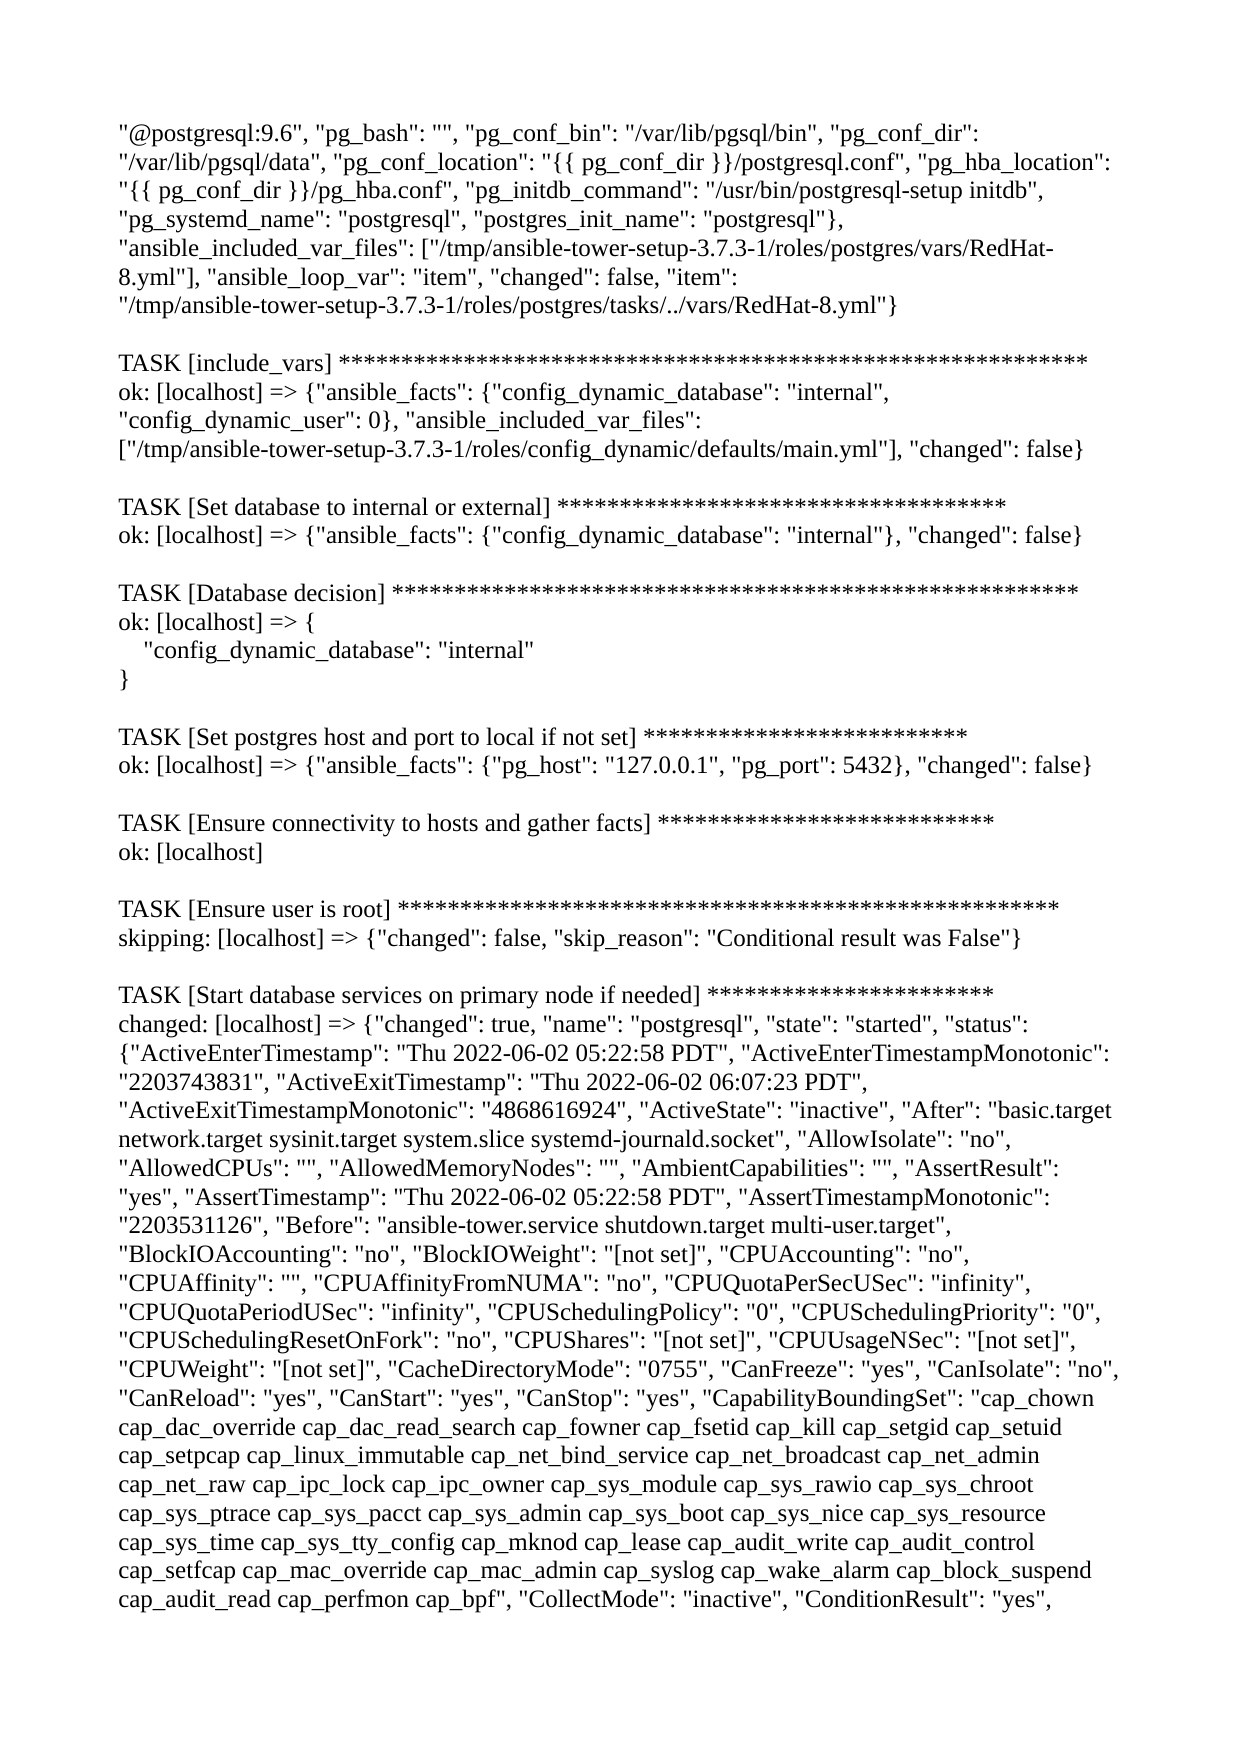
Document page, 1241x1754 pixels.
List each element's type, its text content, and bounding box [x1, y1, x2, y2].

text skipping: [localhost] => {"changed": false, "skip_reason": "Conditional result was False"} [118, 923, 1122, 952]
text "@postgresql:9.6", "pg_bash": "", "pg_conf_bin": "/var/lib/pgsql/bin", "pg_conf_dir": "/var/lib/pgsql/data", "pg_conf_location": "{{ pg_conf_dir }}/postgresql.conf", "pg_hba_location": "{{ pg_conf_dir }}/pg_hba.conf", "pg_initdb_command": "/usr/bin/postgresql-setup initdb", "pg_systemd_name": "postgresql", "postgres_init_name": "postgresql"}, "ansible_included_var_files": ["/tmp/ansible-tower-setup-3.7.3-1/roles/postgres/vars/RedHat-8.yml"], "ansible_loop_var": "item", "changed": false, "item": "/tmp/ansible-tower-setup-3.7.3-1/roles/postgres/tasks/../vars/RedHat-8.yml"} [118, 118, 1122, 319]
text TASK [Database decision] ******************************************************* [118, 578, 1122, 607]
text TASK [Ensure user is root] ***************************************************** [118, 894, 1122, 923]
text TASK [Start database services on primary node if needed] *********************** [118, 981, 1122, 1009]
text ok: [localhost] => { [118, 607, 1122, 636]
text TASK [Ensure connectivity to hosts and gather facts] *************************** [118, 808, 1122, 837]
text ok: [localhost] => {"ansible_facts": {"pg_host": "127.0.0.1", "pg_port": 5432}, "changed": false} [118, 751, 1122, 779]
text ok: [localhost] => {"ansible_facts": {"config_dynamic_database": "internal", "config_dynamic_user": 0}, "ansible_included_var_files": ["/tmp/ansible-tower-setup-3.7.3-1/roles/config_dynamic/defaults/main.yml"], "changed": false} [118, 377, 1122, 463]
text TASK [Set postgres host and port to local if not set] ************************** [118, 722, 1122, 751]
text changed: [localhost] => {"changed": true, "name": "postgresql", "state": "started", "status": {"ActiveEnterTimestamp": "Thu 2022-06-02 05:22:58 PDT", "ActiveEnterTimestampMonotonic": "2203743831", "ActiveExitTimestamp": "Thu 2022-06-02 06:07:23 PDT", "ActiveExitTimestampMonotonic": "4868616924", "ActiveState": "inactive", "After": "basic.target network.target sysinit.target system.slice systemd-journald.socket", "AllowIsolate": "no", "AllowedCPUs": "", "AllowedMemoryNodes": "", "AmbientCapabilities": "", "AssertResult": "yes", "AssertTimestamp": "Thu 2022-06-02 05:22:58 PDT", "AssertTimestampMonotonic": "2203531126", "Before": "ansible-tower.service shutdown.target multi-user.target", "BlockIOAccounting": "no", "BlockIOWeight": "[not set]", "CPUAccounting": "no", "CPUAffinity": "", "CPUAffinityFromNUMA": "no", "CPUQuotaPerSecUSec": "infinity", "CPUQuotaPeriodUSec": "infinity", "CPUSchedulingPolicy": "0", "CPUSchedulingPriority": "0", "CPUSchedulingResetOnFork": "no", "CPUShares": "[not set]", "CPUUsageNSec": "[not set]", "CPUWeight": "[not set]", "CacheDirectoryMode": "0755", "CanFreeze": "yes", "CanIsolate": "no", "CanReload": "yes", "CanStart": "yes", "CanStop": "yes", "CapabilityBoundingSet": "cap_chown cap_dac_override cap_dac_read_search cap_fowner cap_fsetid cap_kill cap_setgid cap_setuid cap_setpcap cap_linux_immutable cap_net_bind_service cap_net_broadcast cap_net_admin cap_net_raw cap_ipc_lock cap_ipc_owner cap_sys_module cap_sys_rawio cap_sys_chroot cap_sys_ptrace cap_sys_pacct cap_sys_admin cap_sys_boot cap_sys_nice cap_sys_resource cap_sys_time cap_sys_tty_config cap_mknod cap_lease cap_audit_write cap_audit_control cap_setfcap cap_mac_override cap_mac_admin cap_syslog cap_wake_alarm cap_block_suspend cap_audit_read cap_perfmon cap_bpf", "CollectMode": "inactive", "ConditionResult": "yes", [118, 1009, 1122, 1613]
text ok: [localhost] [118, 837, 1122, 866]
text } [118, 664, 1122, 693]
text TASK [include_vars] ************************************************************ [118, 348, 1122, 377]
text "config_dynamic_database": "internal" [118, 636, 1122, 664]
text ok: [localhost] => {"ansible_facts": {"config_dynamic_database": "internal"}, "changed": false} [118, 521, 1122, 549]
text TASK [Set database to internal or external] ************************************ [118, 492, 1122, 521]
